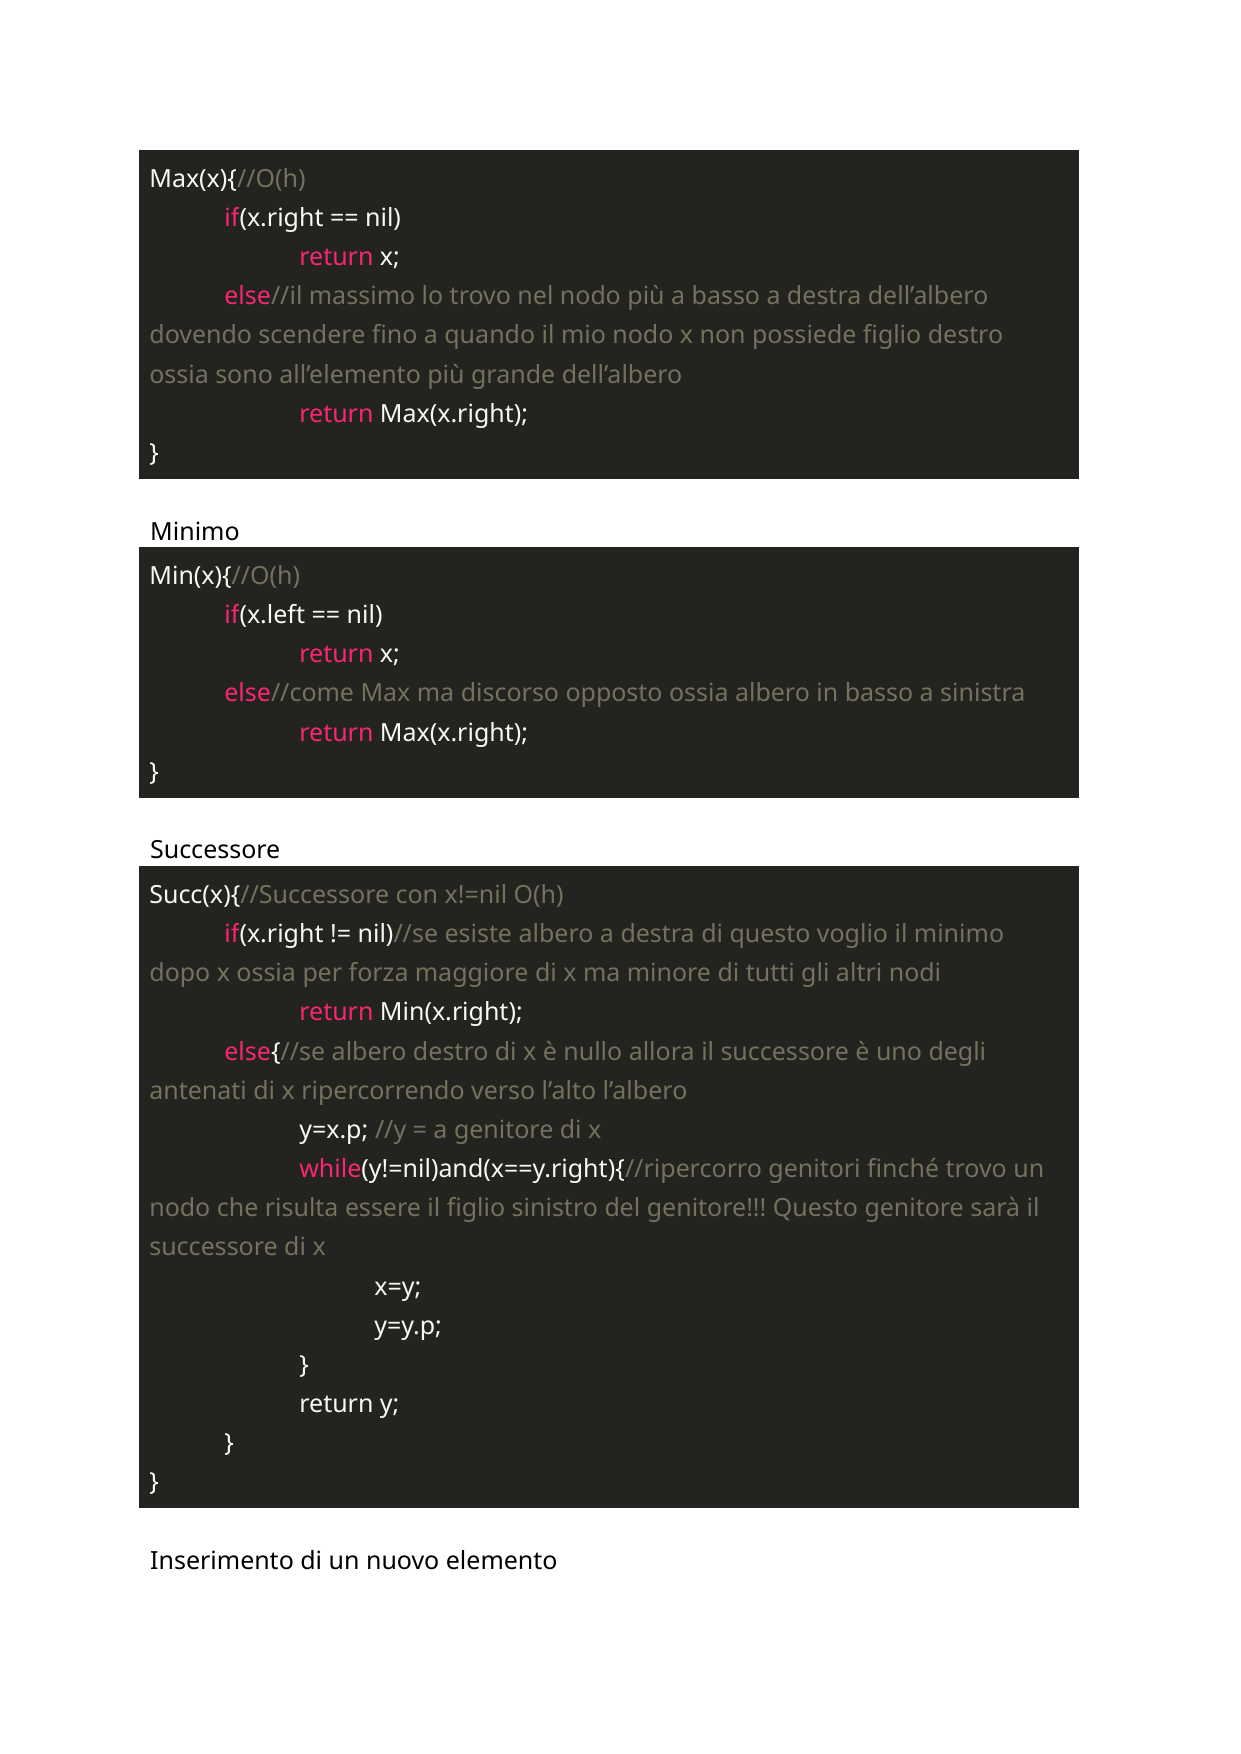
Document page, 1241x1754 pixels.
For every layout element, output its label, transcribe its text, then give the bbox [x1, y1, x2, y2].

table_header Succ(x){//Successore con x!=nil O(h) if(x.right != nil)//se esiste albero a destra di questo voglio il minimo dopo x ossia per forza maggiore di x ma minore di tutti gli altri nodi return Min(x.right); else{//se albero destro di x è nullo allora il successore è uno degli antenati di x ripercorrendo verso l’alto l’albero y=x.p; //y = a genitore di x while(y!=nil)and(x==y.right){//ripercorro genitori finché trovo un nodo che risulta essere il figlio sinistro del genitore!!! Questo genitore sarà il successore di x x=y; y=y.p; } return y; } } [139, 866, 1079, 1508]
text Successore [150, 832, 1090, 866]
table_header Min(x){//O(h) if(x.left == nil) return x; else//come Max ma discorso opposto ossia albero in basso a sinistra return Max(x.right); } [139, 547, 1079, 798]
table_header Max(x){//O(h) if(x.right == nil) return x; else//il massimo lo trovo nel nodo più a basso a destra dell’albero dovendo scendere fino a quando il mio nodo x non possiede figlio destro ossia sono all’elemento più grande dell’albero return Max(x.right); } [139, 150, 1079, 479]
text Minimo [150, 513, 1090, 547]
text Inserimento di un nuovo elemento [150, 1542, 1090, 1577]
